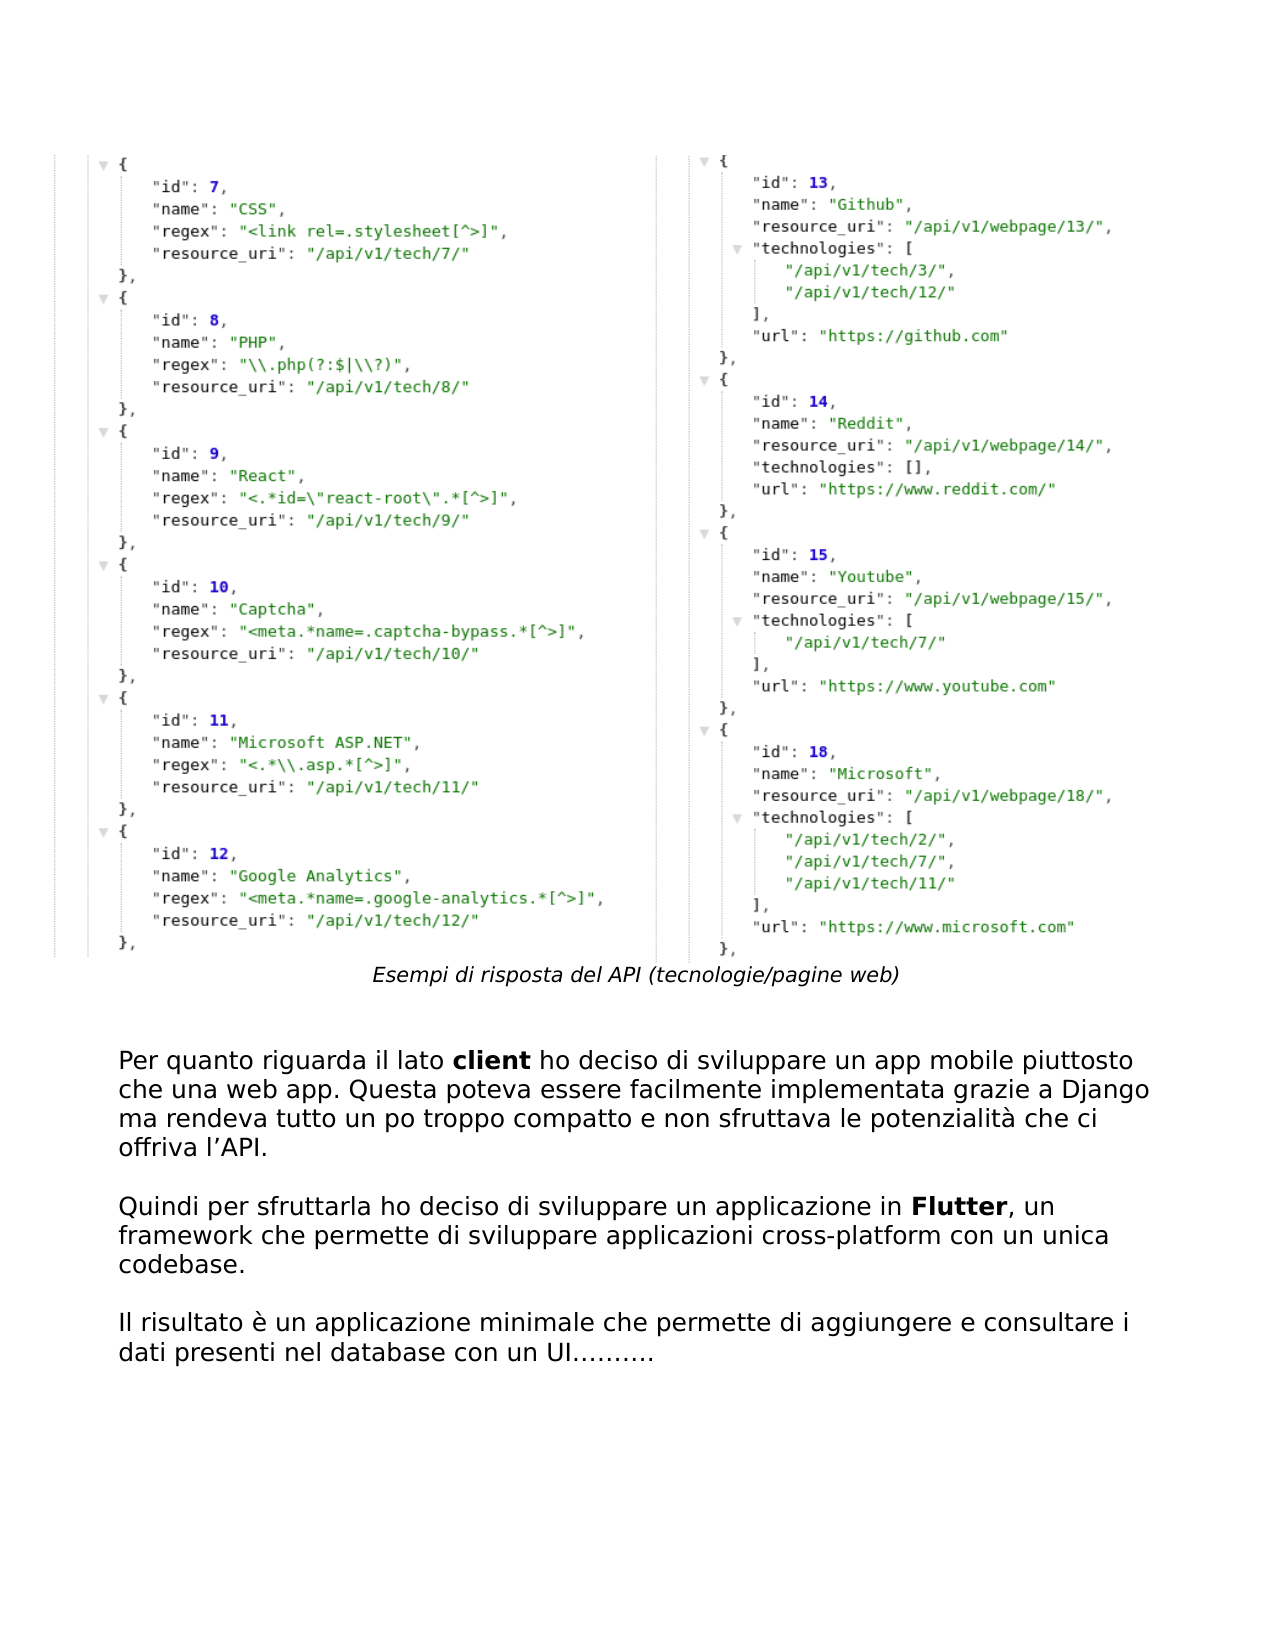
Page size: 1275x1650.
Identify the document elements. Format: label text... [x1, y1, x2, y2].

text Quindi per sfruttarla ho deciso di sviluppare un applicazione in Flutter, un framework che permette di sviluppare applicazioni cross-platform con un unica [118, 1192, 1157, 1250]
picture [32, 155, 1157, 964]
text [118, 147, 1157, 155]
text codebase. [118, 1250, 1157, 1279]
text Per quanto riguarda il lato client ho deciso di sviluppare un app mobile piuttosto che una web app. Questa poteva essere facilmente implementata grazie a Django ma rendeva tutto un po troppo compatto e non sfruttava le potenzialità che ci offriva l’API. [118, 1046, 1157, 1163]
text Il risultato è un applicazione minimale che permette di aggiungere e consultare i dati presenti nel database con un UI………. [118, 1308, 1157, 1367]
text Esempi di risposta del API (tecnologie/pagine web) [118, 958, 1157, 988]
